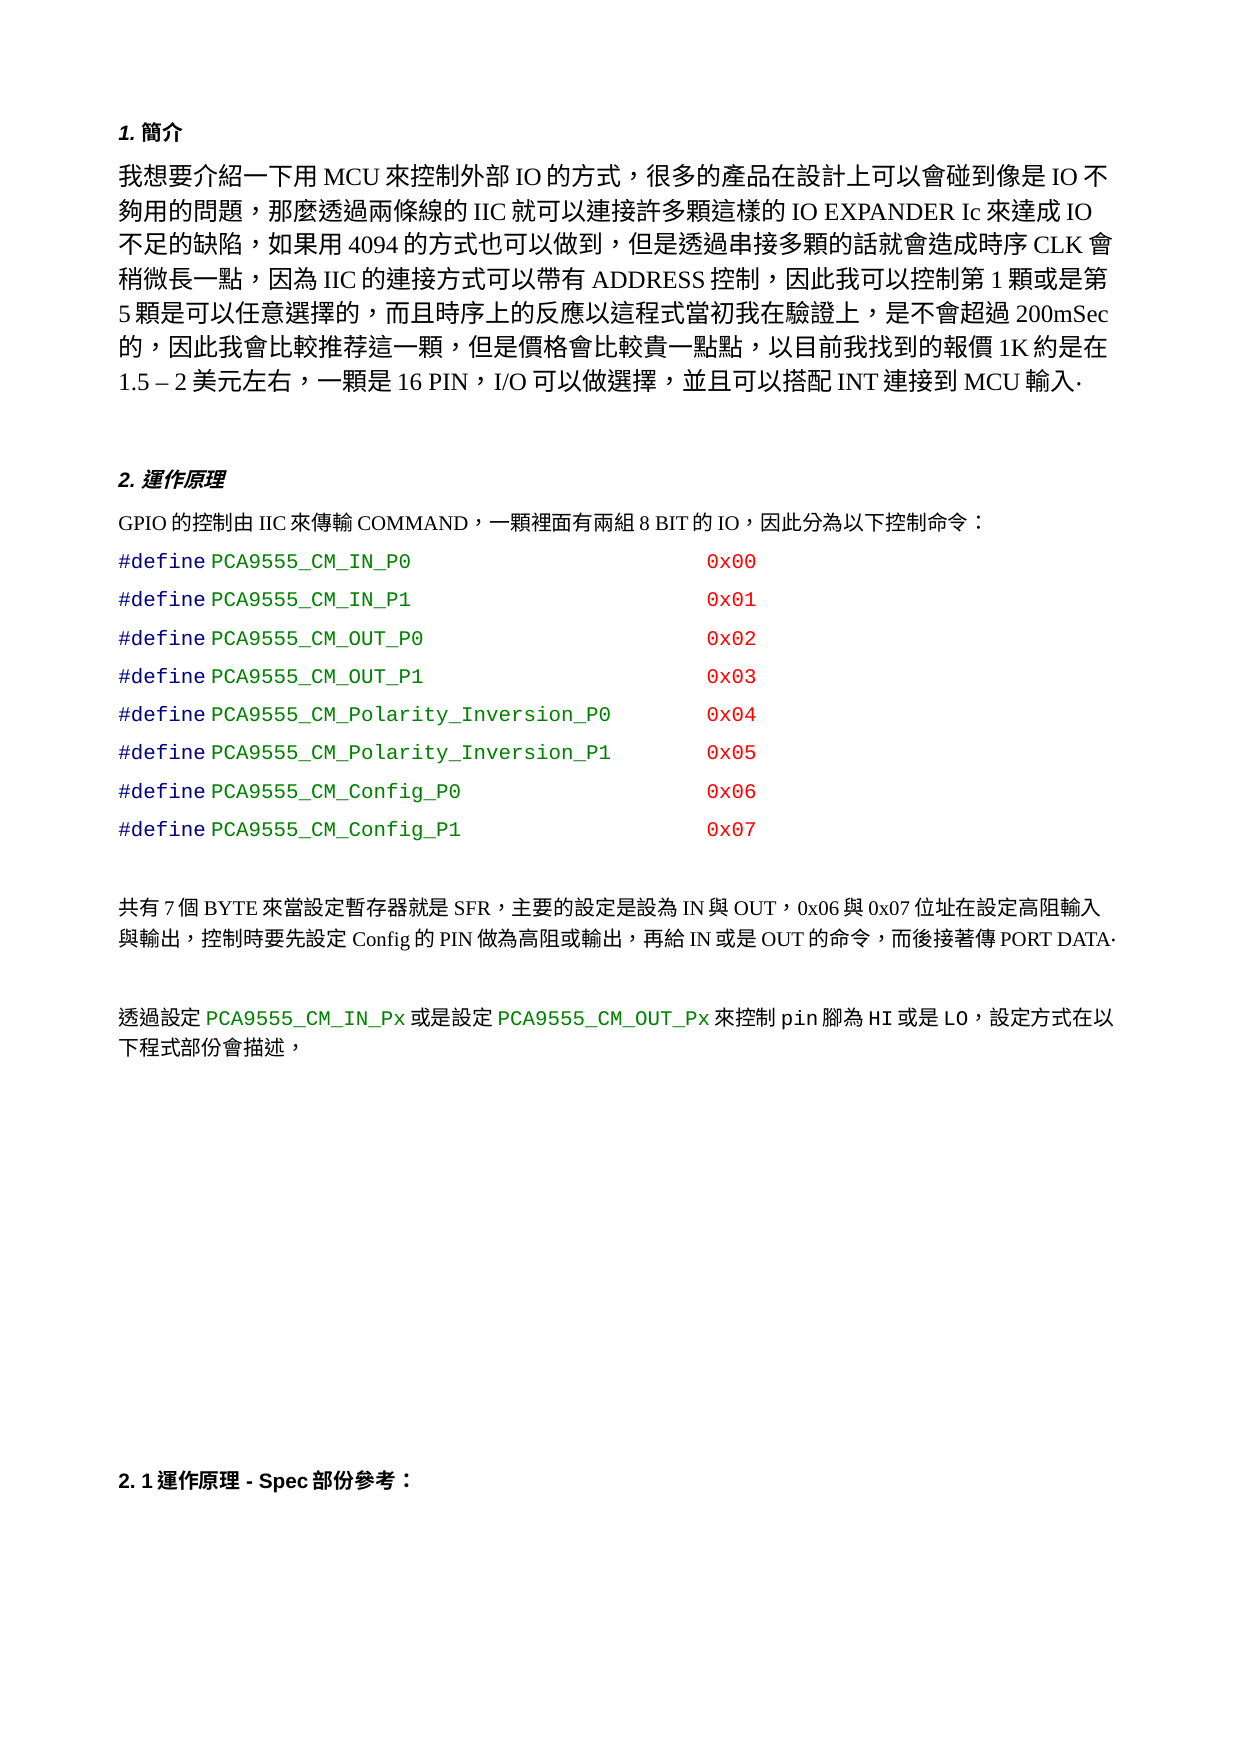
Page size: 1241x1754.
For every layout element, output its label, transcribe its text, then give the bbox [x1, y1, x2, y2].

text #define PCA9555_CM_Config_P0 0x06 [118, 778, 1122, 804]
text #define PCA9555_CM_Config_P1 0x07 [118, 817, 1122, 842]
text 共有7個BYTE來當設定暫存器就是SFR，主要的設定是設為IN與OUT，0x06與0x07位址在設定高阻輸入與輸出，控制時要先設定 Config的PIN做為高阻或輸出，再給IN或是OUT的命令，而後接著傳PORT DATA‧ [118, 892, 1122, 952]
text #define PCA9555_CM_IN_P0 0x00 [118, 549, 1122, 575]
text #define PCA9555_CM_OUT_P1 0x03 [118, 664, 1122, 689]
text #define PCA9555_CM_Polarity_Inversion_P0 0x04 [118, 702, 1122, 728]
text GPIO的控制由IIC來傳輸COMMAND，一顆裡面有兩組8 BIT的IO，因此分為以下控制命令： [118, 506, 1122, 537]
text #define PCA9555_CM_OUT_P0 0x02 [118, 626, 1122, 651]
subtitle 2. 1運作原理 - Spec部份參考： [118, 1467, 1122, 1495]
subtitle 2. 運作原理 [118, 464, 1122, 494]
subtitle 1. 簡介 [118, 118, 1122, 147]
text #define PCA9555_CM_IN_P1 0x01 [118, 587, 1122, 613]
text 透過設定PCA9555_CM_IN_Px或是設定PCA9555_CM_OUT_Px來控制pin腳為HI或是LO，設定方式在以下程式部份會描述， [118, 1001, 1122, 1062]
text 我想要介紹一下用MCU來控制外部IO的方式，很多的產品在設計上可以會碰到像是IO不夠用的問題，那麼透過兩條線的IIC就可以連接許多顆這樣的IO EXPANDER Ic來達成IO不足的缺陷，如果用4094的方式也可以做到，但是透過串接多顆的話就會造成時序CLK會稍微長一點，因為IIC的連接方式可以帶有ADDRESS控制，因此我可以控制第1顆或是第5顆是可以任意選擇的，而且時序上的反應以這程式當初我在驗證上，是不會超過200mSec的，因此我會比較推荐這一顆，但是價格會比較貴一點點，以目前我找到的報價1K約是在1.5 – 2美元左右，一顆是16 PIN，I/O可以做選擇，並且可以搭配INT連接到MCU輸入‧ [118, 159, 1122, 397]
text #define PCA9555_CM_Polarity_Inversion_P1 0x05 [118, 740, 1122, 766]
